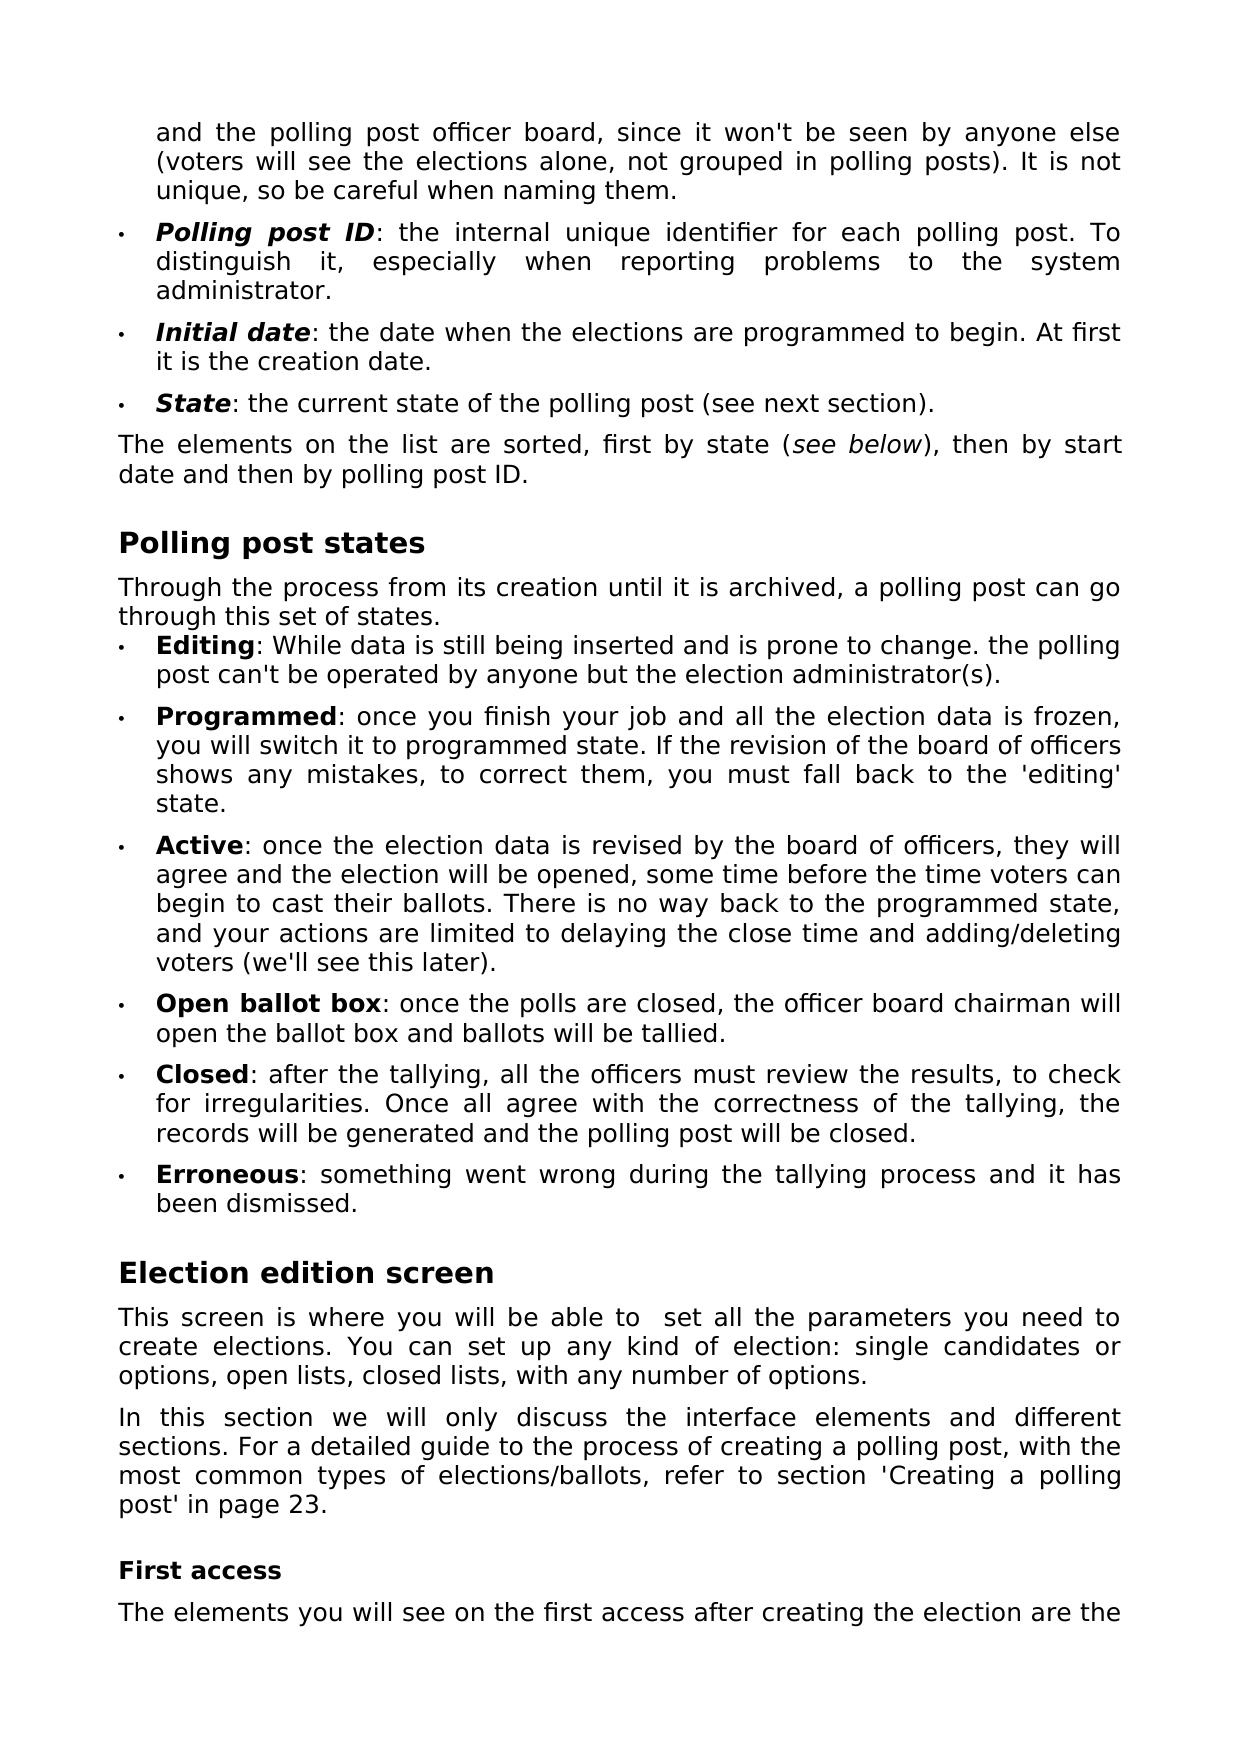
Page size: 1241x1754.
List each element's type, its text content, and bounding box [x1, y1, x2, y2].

list Erroneous: something went wrong during the tallying process and it has been dismissed. [118, 1160, 1122, 1219]
subtitle First access [118, 1557, 1122, 1586]
list Closed: after the tallying, all the officers must review the results, to check for irregularities. Once all agree with the correctness of the tallying, the records will be generated and the polling post will be closed. [118, 1060, 1122, 1148]
list Open ballot box: once the polls are closed, the officer board chairman will open the ballot box and ballots will be tallied. [118, 989, 1122, 1048]
text The elements you will see on the first access after creating the election are the [118, 1598, 1122, 1627]
subtitle Election edition screen [118, 1256, 1122, 1290]
text This screen is where you will be able to set all the parameters you need to create elections. You can set up any kind of election: single candidates or options, open lists, closed lists, with any number of options. [118, 1303, 1122, 1390]
text In this section we will only discuss the interface elements and different sections. For a detailed guide to the process of creating a polling post, with the most common types of elections/ballots, refer to section 'Creating a polling post' in page 22. [118, 1403, 1122, 1519]
list and the polling post officer board, since it won't be seen by anyone else (voters will see the elections alone, not grouped in polling posts). It is not unique, so be careful when naming them. [118, 118, 1122, 206]
list Active: once the election data is revised by the board of officers, they will agree and the election will be opened, some time before the time voters can begin to cast their ballots. There is no way back to the programmed state, and your actions are limited to delaying the close time and adding/deleting voters (we'll see this later). [118, 831, 1122, 977]
text Through the process from its creation until it is archived, a polling post can go through this set of states. [118, 573, 1122, 631]
list Programmed: once you finish your job and all the election data is frozen, you will switch it to programmed state. If the revision of the board of officers shows any mistakes, to correct them, you must fall back to the 'editing' state. [118, 702, 1122, 819]
list State: the current state of the polling post (see next section). [118, 389, 1122, 418]
list Initial date: the date when the elections are programmed to begin. At first it is the creation date. [118, 318, 1122, 376]
text The elements on the list are sorted, first by state (see below), then by start date and then by polling post ID. [118, 431, 1122, 489]
subtitle Polling post states [118, 526, 1122, 560]
list Polling post ID: the internal unique identifier for each polling post. To distinguish it, especially when reporting problems to the system administrator. [118, 218, 1122, 306]
list Editing: While data is still being inserted and is prone to change. the polling post can't be operated by anyone but the election administrator(s). [118, 631, 1122, 689]
